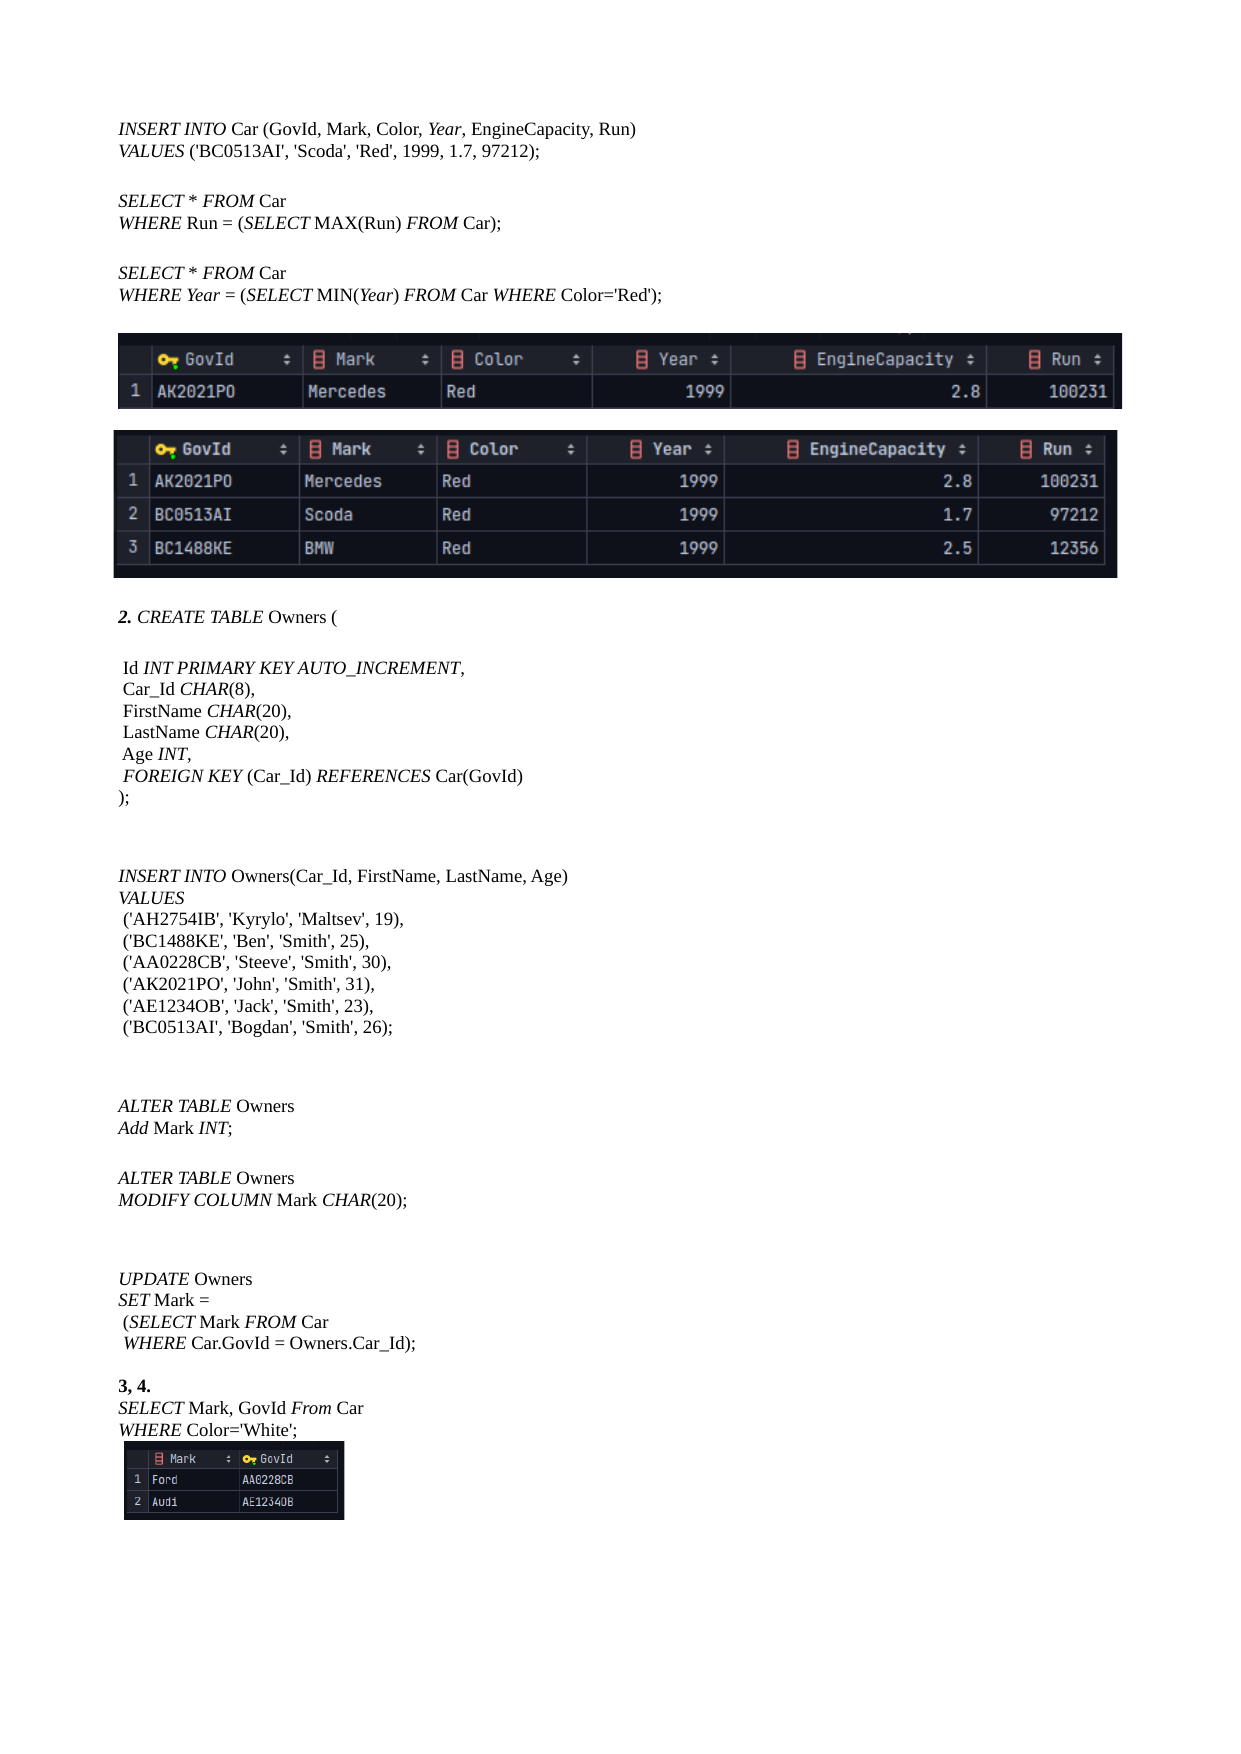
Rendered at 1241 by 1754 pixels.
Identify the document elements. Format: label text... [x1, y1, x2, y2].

picture [113, 430, 1118, 578]
text INSERT INTO Car (GovId, Mark, Color, Year, EngineCapacity, Run) VALUES ('BC0513AI', 'Scoda', 'Red', 1999, 1.7, 97212); SELECT * FROM Car WHERE Run = (SELECT MAX(Run) FROM Car); SELECT * FROM Car WHERE Year = (SELECT MIN(Year) FROM Car WHERE Color='Red'); [118, 118, 1122, 305]
picture [118, 333, 1123, 409]
text SELECT Mark, GovId From Car WHERE Color='White'; [118, 1397, 1122, 1440]
picture [124, 1441, 345, 1520]
text 2. CREATE TABLE Owners ( Id INT PRIMARY KEY AUTO_INCREMENT, Car_Id CHAR(8), FirstName CHAR(20), LastName CHAR(20), Age INT, FOREIGN KEY (Car_Id) REFERENCES Car(GovId) ); INSERT INTO Owners(Car_Id, FirstName, LastName, Age) VALUES ('AH2754IB', 'Kyrylo', 'Maltsev', 19), ('BC1488KE', 'Ben', 'Smith', 25), ('AA0228CB', 'Steeve', 'Smith', 30), ('AК2021РО', 'John', 'Smith', 31), ('AE1234OB', 'Jack', 'Smith', 23), ('BC0513AI', 'Bogdan', 'Smith', 26); ALTER TABLE Owners Add Mark INT; ALTER TABLE Owners MODIFY COLUMN Mark CHAR(20); UPDATE Owners SET Mark = (SELECT Mark FROM Car WHERE Car.GovId = Owners.Car_Id); [118, 606, 1122, 1354]
text 3, 4. [118, 1375, 1122, 1397]
